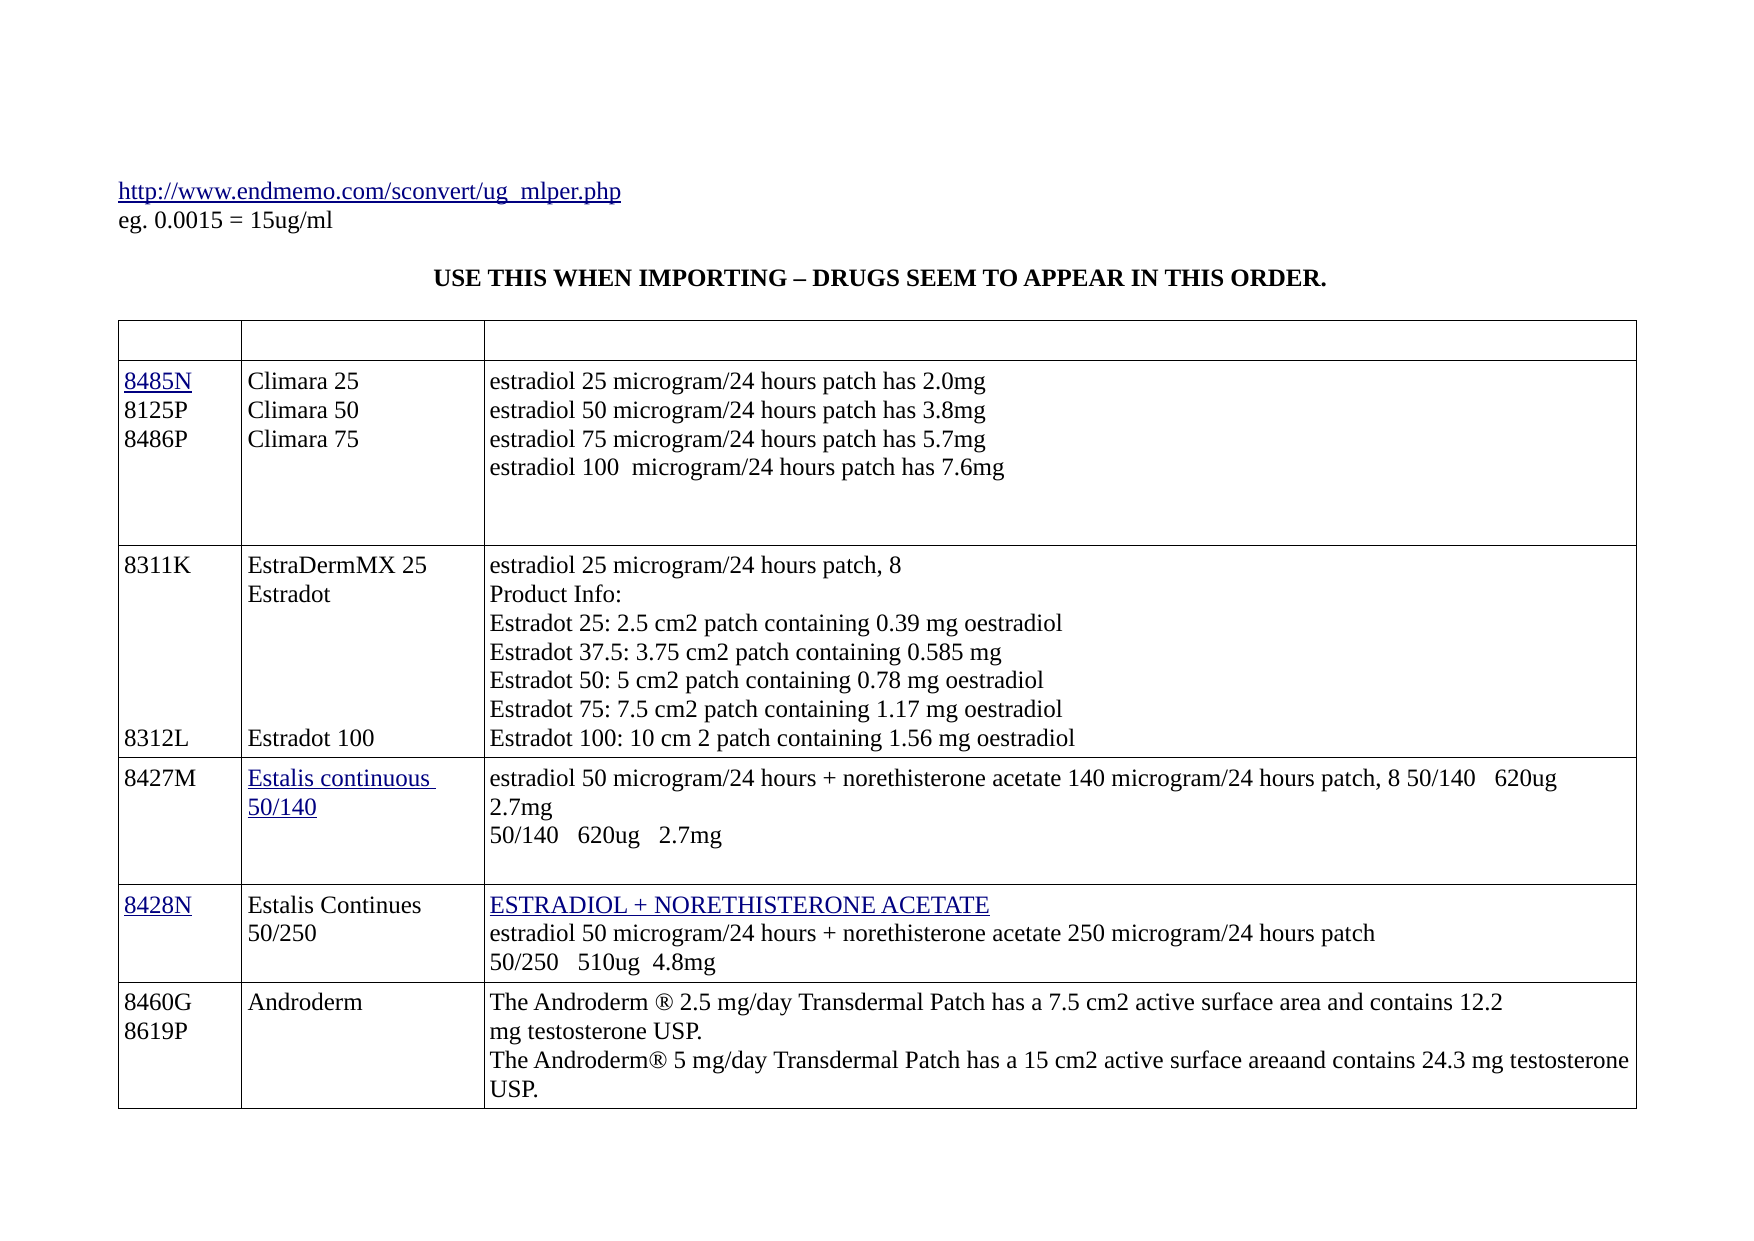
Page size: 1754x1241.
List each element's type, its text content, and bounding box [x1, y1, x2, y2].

table_cell estradiol 25 microgram/24 hours patch has 2.0mg estradiol 50 microgram/24 hours patch has 3.8mg estradiol 75 microgram/24 hours patch has 5.7mg estradiol 100 microgram/24 hours patch has 7.6mg [485, 361, 1636, 544]
table_cell Estalis continuous 50/140 [242, 758, 484, 884]
table_cell Climara 25 Climara 50 Climara 75 [242, 361, 484, 544]
table_cell 8428N [119, 885, 241, 982]
table_cell Androderm [242, 983, 484, 1108]
text USE THIS WHEN IMPORTING – DRUGS SEEM TO APPEAR IN THIS ORDER. [118, 263, 1636, 291]
text http://www.endmemo.com/sconvert/ug_mlper.php [118, 176, 1636, 205]
table_cell estradiol 25 microgram/24 hours patch, 8 Product Info: Estradot 25: 2.5 cm2 patch containing 0.39 mg oestradiol Estradot 37.5: 3.75 cm2 patch containing 0.585 mg Estradot 50: 5 cm2 patch containing 0.78 mg oestradiol Estradot 75: 7.5 cm2 patch containing 1.17 mg oestradiol Estradot 100: 10 cm 2 patch containing 1.56 mg oestradiol [485, 546, 1636, 757]
table_cell Estalis Continues 50/250 [242, 885, 484, 982]
table_cell 8427M [119, 758, 241, 884]
table_cell estradiol 50 microgram/24 hours + norethisterone acetate 140 microgram/24 hours patch, 8 50/140 620ug 2.7mg 50/140 620ug 2.7mg [485, 758, 1636, 884]
table_cell 8460G 8619P [119, 983, 241, 1108]
table_cell 8311K 8312L [119, 546, 241, 757]
table_header [242, 321, 484, 360]
table_cell The Androderm ® 2.5 mg/day Transdermal Patch has a 7.5 cm2 active surface area and contains 12.2 mg testosterone USP. The Androderm® 5 mg/day Transdermal Patch has a 15 cm2 active surface areaand contains 24.3 mg testosterone USP. [485, 983, 1636, 1108]
table_header [119, 321, 241, 360]
table_cell EstraDermMX 25 Estradot Estradot 100 [242, 546, 484, 757]
table_header [485, 321, 1636, 360]
table_cell 8485N 8125P 8486P [119, 361, 241, 544]
text eg. 0.0015 = 15ug/ml [118, 205, 1636, 234]
table_cell ESTRADIOL + NORETHISTERONE ACETATE estradiol 50 microgram/24 hours + norethisterone acetate 250 microgram/24 hours patch 50/250 510ug 4.8mg [485, 885, 1636, 982]
